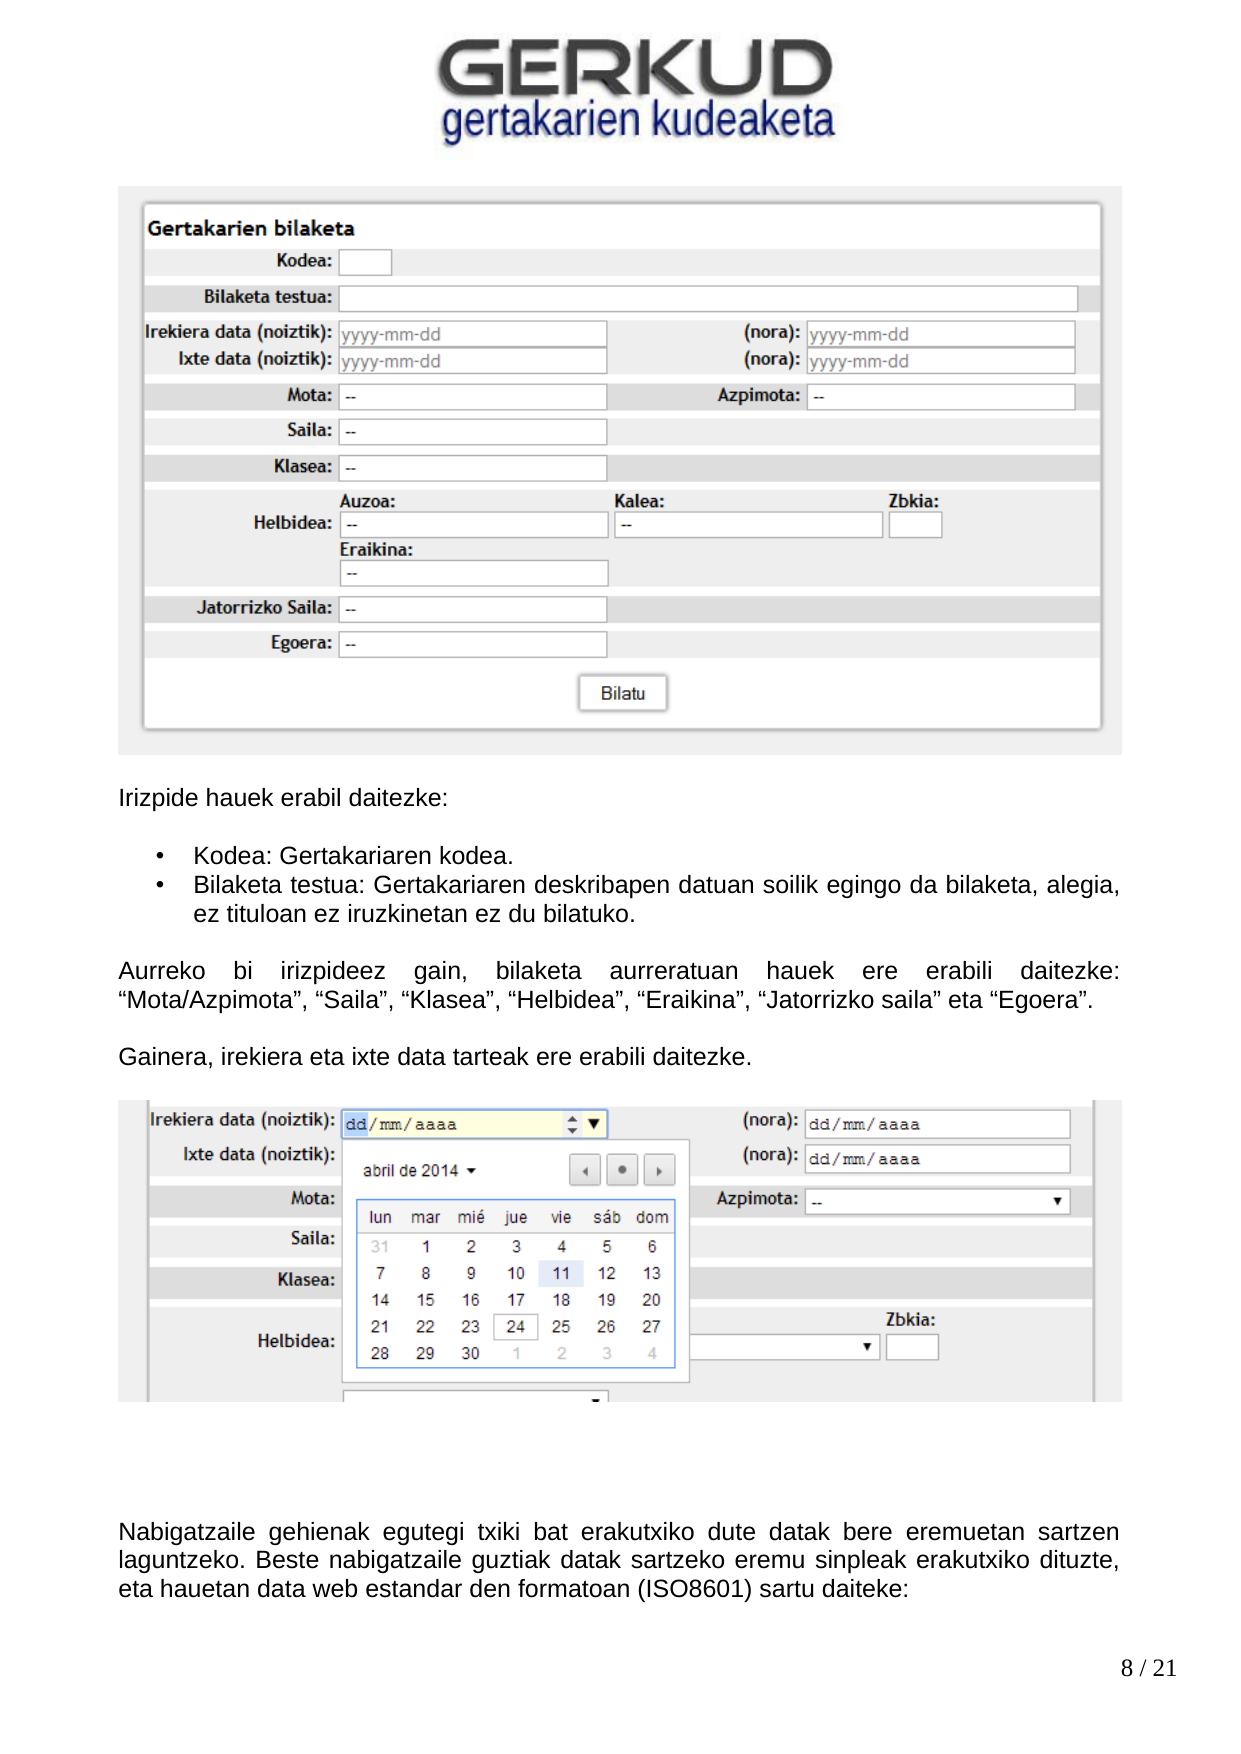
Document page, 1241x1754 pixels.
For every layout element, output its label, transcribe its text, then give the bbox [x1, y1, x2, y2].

text Nabigatzaile gehienak egutegi txiki bat erakutxiko dute datak bere eremuetan sartzen laguntzeko. Beste nabigatzaile guztiak datak sartzeko eremu sinpleak erakutxiko dituzte, eta hauetan data web estandar den formatoan (ISO8601) sartu daiteke: [118, 1517, 1122, 1603]
list Bilaketa testua: Gertakariaren deskribapen datuan soilik egingo da bilaketa, alegia, ez tituloan ez iruzkinetan ez du bilatuko. [156, 870, 1122, 927]
picture [118, 1100, 1123, 1402]
list Kodea: Gertakariaren kodea. [156, 841, 1122, 870]
text Irizpide hauek erabil daitezke: [118, 783, 1122, 812]
text Gainera, irekiera eta ixte data tarteak ere erabili daitezke. [118, 1042, 1122, 1071]
text Aurreko bi irizpideez gain, bilaketa aurreratuan hauek ere erabili daitezke: “Mota/Azpimota”, “Saila”, “Klasea”, “Helbidea”, “Eraikina”, “Jatorrizko saila” eta “Egoera”. [118, 956, 1122, 1014]
picture [434, 23, 844, 160]
picture [118, 186, 1123, 755]
